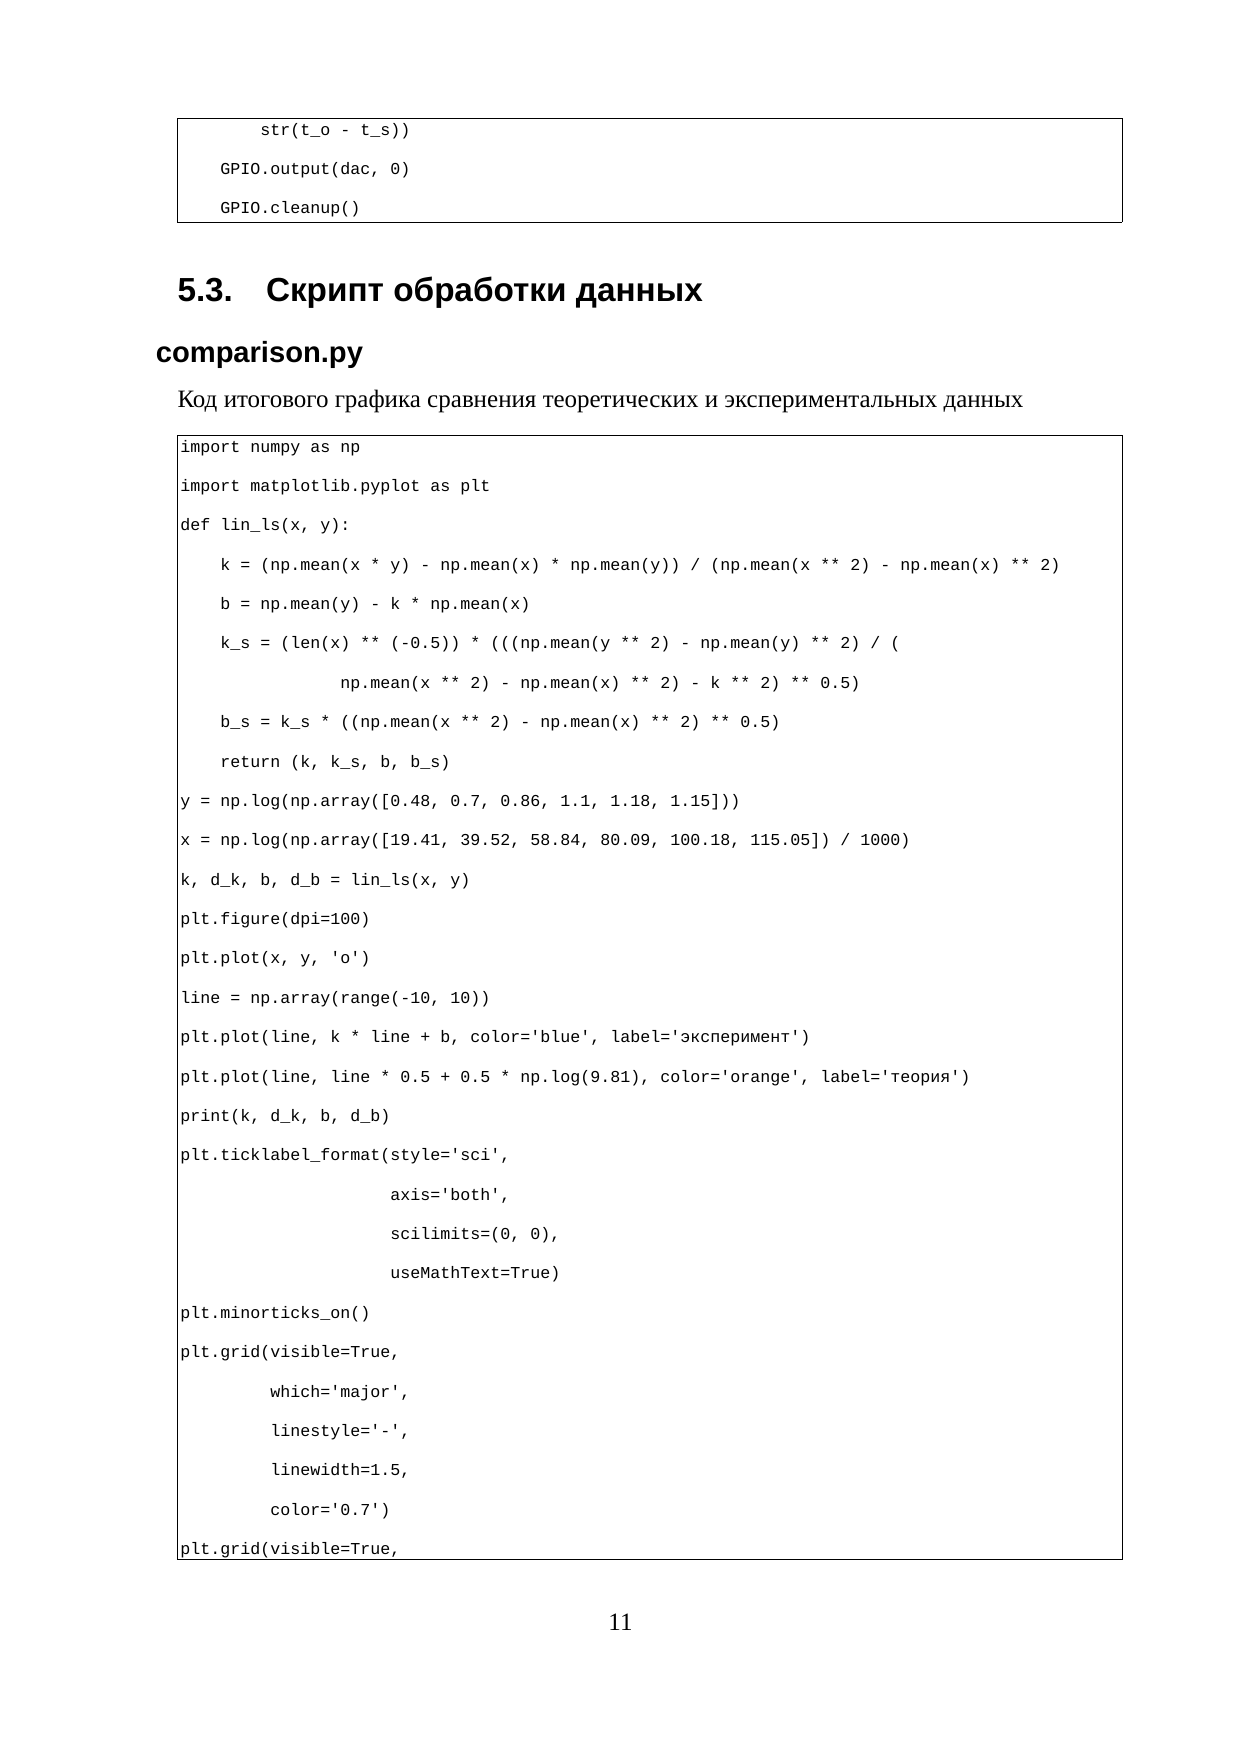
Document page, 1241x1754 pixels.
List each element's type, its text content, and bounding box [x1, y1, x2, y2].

text b = np.mean(y) - k * np.mean(x) [178, 593, 1122, 614]
text GPIO.output(dac, 0) [178, 157, 1122, 179]
text plt.minorticks_on() [178, 1301, 1122, 1323]
text import matplotlib.pyplot as plt [178, 474, 1122, 496]
text def lin_ls(x, y): [178, 514, 1122, 536]
text line = np.array(range(-10, 10)) [178, 986, 1122, 1008]
text color='0.7') [178, 1498, 1122, 1520]
text axis='both', [178, 1183, 1122, 1205]
text str(t_o - t_s)) [178, 119, 1122, 140]
text plt.plot(line, line * 0.5 + 0.5 * np.log(9.81), color='orange', label='теория') [178, 1065, 1122, 1087]
text plt.grid(visible=True, [178, 1341, 1122, 1363]
text linestyle='-', [178, 1419, 1122, 1441]
text print(k, d_k, b, d_b) [178, 1104, 1122, 1126]
text import numpy as np [178, 436, 1122, 457]
text plt.figure(dpi=100) [178, 908, 1122, 929]
text k = (np.mean(x * y) - np.mean(x) * np.mean(y)) / (np.mean(x ** 2) - np.mean(x) ** 2) [178, 553, 1122, 575]
text return (k, k_s, b, b_s) [178, 750, 1122, 772]
text scilimits=(0, 0), [178, 1223, 1122, 1244]
text which='major', [178, 1380, 1122, 1402]
text Код итогового графика сравнения теоретических и экспериментальных данных [177, 384, 1122, 413]
text plt.plot(x, y, 'o') [178, 947, 1122, 969]
text plt.ticklabel_format(style='sci', [178, 1144, 1122, 1166]
text np.mean(x ** 2) - np.mean(x) ** 2) - k ** 2) ** 0.5) [178, 671, 1122, 693]
text plt.plot(line, k * line + b, color='blue', label='эксперимент') [178, 1026, 1122, 1048]
text b_s = k_s * ((np.mean(x ** 2) - np.mean(x) ** 2) ** 0.5) [178, 711, 1122, 733]
subtitle comparison.py [156, 336, 1122, 369]
text k, d_k, b, d_b = lin_ls(x, y) [178, 868, 1122, 890]
subtitle Скрипт обработки данных [177, 270, 1093, 308]
text GPIO.cleanup() [178, 197, 1122, 222]
text y = np.log(np.array([0.48, 0.7, 0.86, 1.1, 1.18, 1.15])) [178, 789, 1122, 811]
text linewidth=1.5, [178, 1459, 1122, 1481]
text k_s = (len(x) ** (-0.5)) * (((np.mean(y ** 2) - np.mean(y) ** 2) / ( [178, 632, 1122, 654]
text useMathText=True) [178, 1262, 1122, 1284]
text plt.grid(visible=True, [178, 1538, 1122, 1559]
text x = np.log(np.array([19.41, 39.52, 58.84, 80.09, 100.18, 115.05]) / 1000) [178, 829, 1122, 851]
